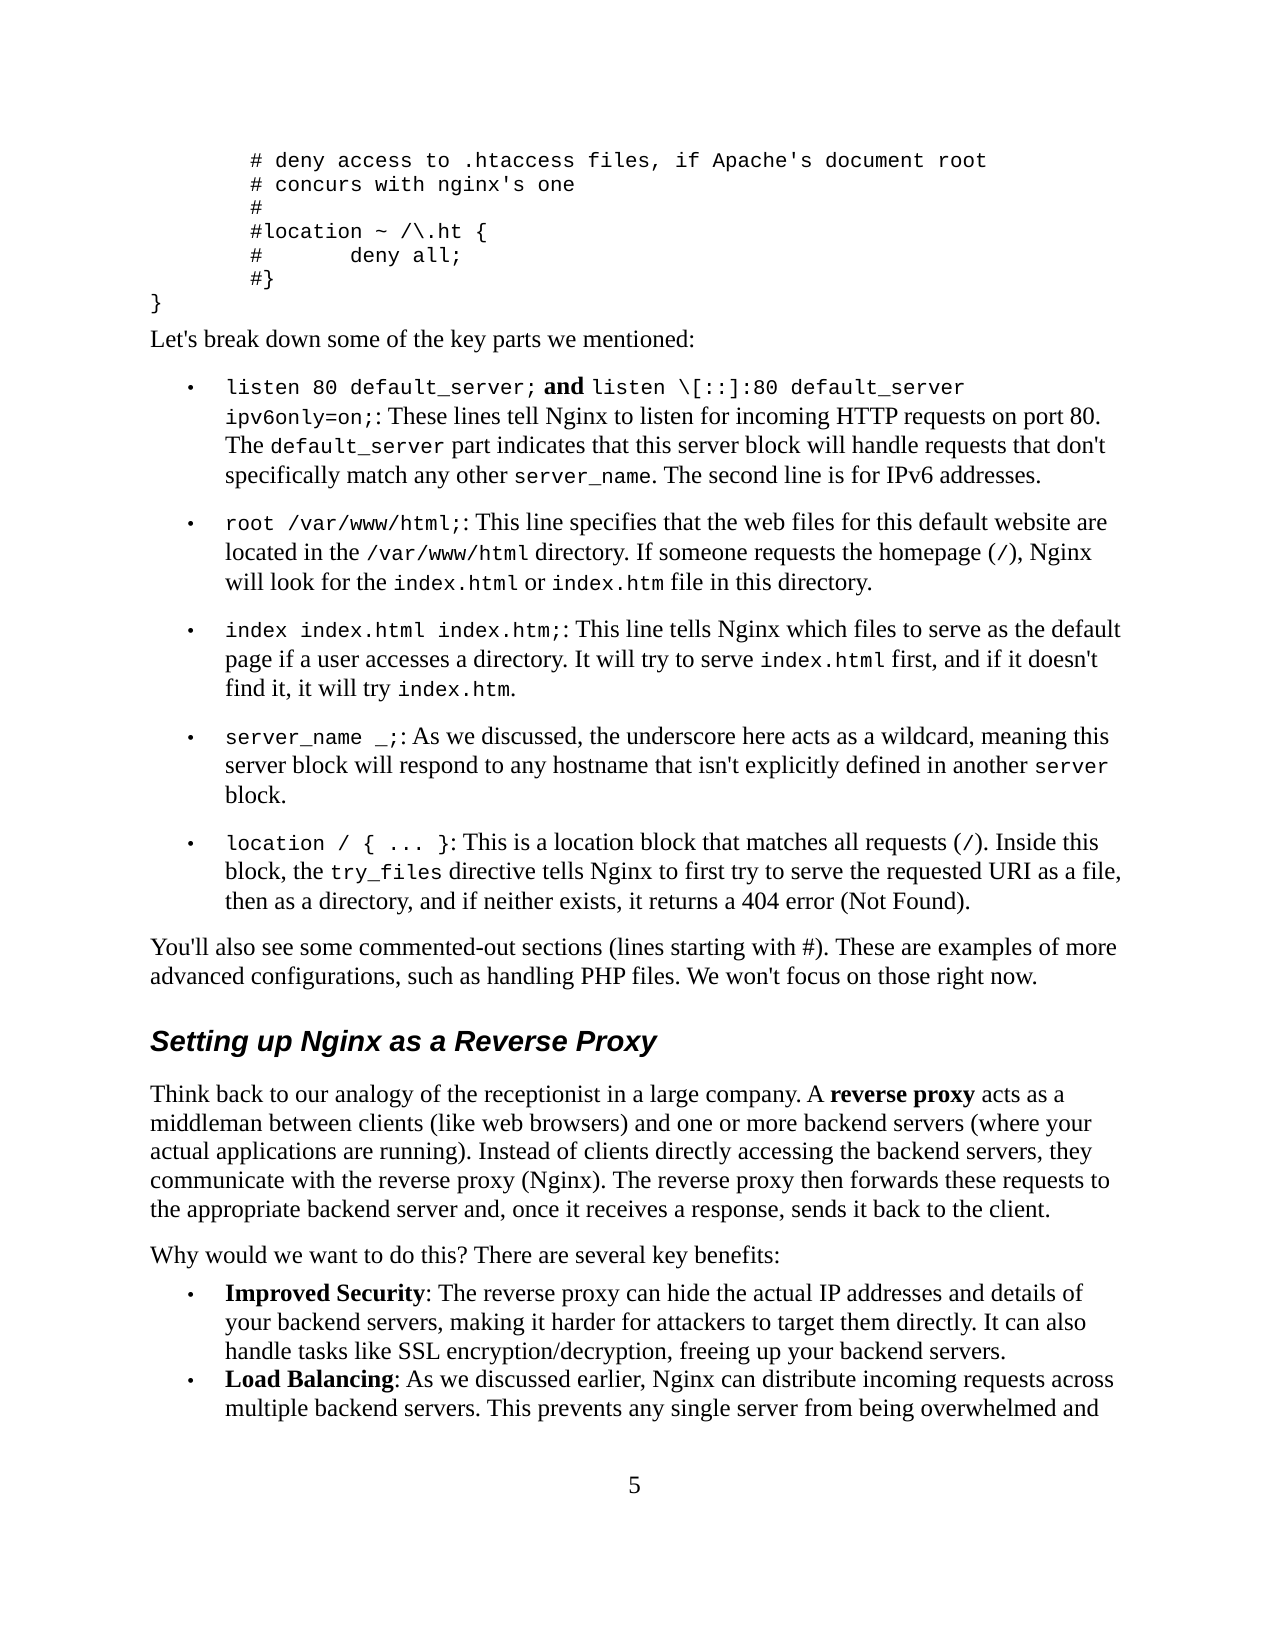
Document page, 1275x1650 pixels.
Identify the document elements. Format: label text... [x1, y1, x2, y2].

text # concurs with nginx's one [150, 174, 1125, 197]
subtitle Setting up Nginx as a Reverse Proxy [150, 1024, 1125, 1057]
list root /var/www/html;: This line specifies that the web files for this default website are located in the /var/www/html directory. If someone requests the homepage (/), Nginx will look for the index.html or index.htm file in this directory. [187, 507, 1125, 596]
text Think back to our analogy of the receptionist in a large company. A reverse proxy acts as a middleman between clients (like web browsers) and one or more backend servers (where your actual applications are running). Instead of clients directly accessing the backend servers, they communicate with the reverse proxy (Nginx). The reverse proxy then forwards these requests to the appropriate backend server and, once it receives a response, sends it back to the client. [150, 1079, 1125, 1223]
list listen 80 default_server; and listen \[::]:80 default_server ipv6only=on;: These lines tell Nginx to listen for incoming HTTP requests on port 80. The default_server part indicates that this server block will handle requests that don't specifically match any other server_name. The second line is for IPv6 addresses. [187, 371, 1125, 489]
text #} [150, 268, 1125, 292]
text } [150, 292, 1125, 316]
text You'll also see some commented-out sections (lines starting with #). These are examples of more advanced configurations, such as handling PHP files. We won't focus on those right now. [150, 932, 1125, 990]
text # deny access to .htaccess files, if Apache's document root [150, 150, 1125, 174]
text #location ~ /\.ht { [150, 221, 1125, 244]
list Improved Security: The reverse proxy can hide the actual IP addresses and details of your backend servers, making it harder for attackers to target them directly. It can also handle tasks like SSL encryption/decryption, freeing up your backend servers. [187, 1278, 1125, 1364]
list location / { ... }: This is a location block that matches all requests (/). Inside this block, the try_files directive tells Nginx to first try to serve the requested URI as a file, then as a directory, and if neither exists, it returns a 404 error (Not Found). [187, 827, 1125, 914]
text # deny all; [150, 244, 1125, 268]
list index index.html index.htm;: This line tells Nginx which files to serve as the default page if a user accesses a directory. It will try to serve index.html first, and if it doesn't find it, it will try index.htm. [187, 614, 1125, 703]
list Load Balancing: As we discussed earlier, Nginx can distribute incoming requests across multiple backend servers. This prevents any single server from being overwhelmed and [187, 1364, 1125, 1422]
text Why would we want to do this? There are several key benefits: [150, 1241, 1125, 1269]
list server_name _;: As we discussed, the underscore here acts as a wildcard, meaning this server block will respond to any hostname that isn't explicitly defined in another server block. [187, 721, 1125, 809]
text Let's break down some of the key parts we mentioned: [150, 324, 1125, 353]
text # [150, 197, 1125, 221]
